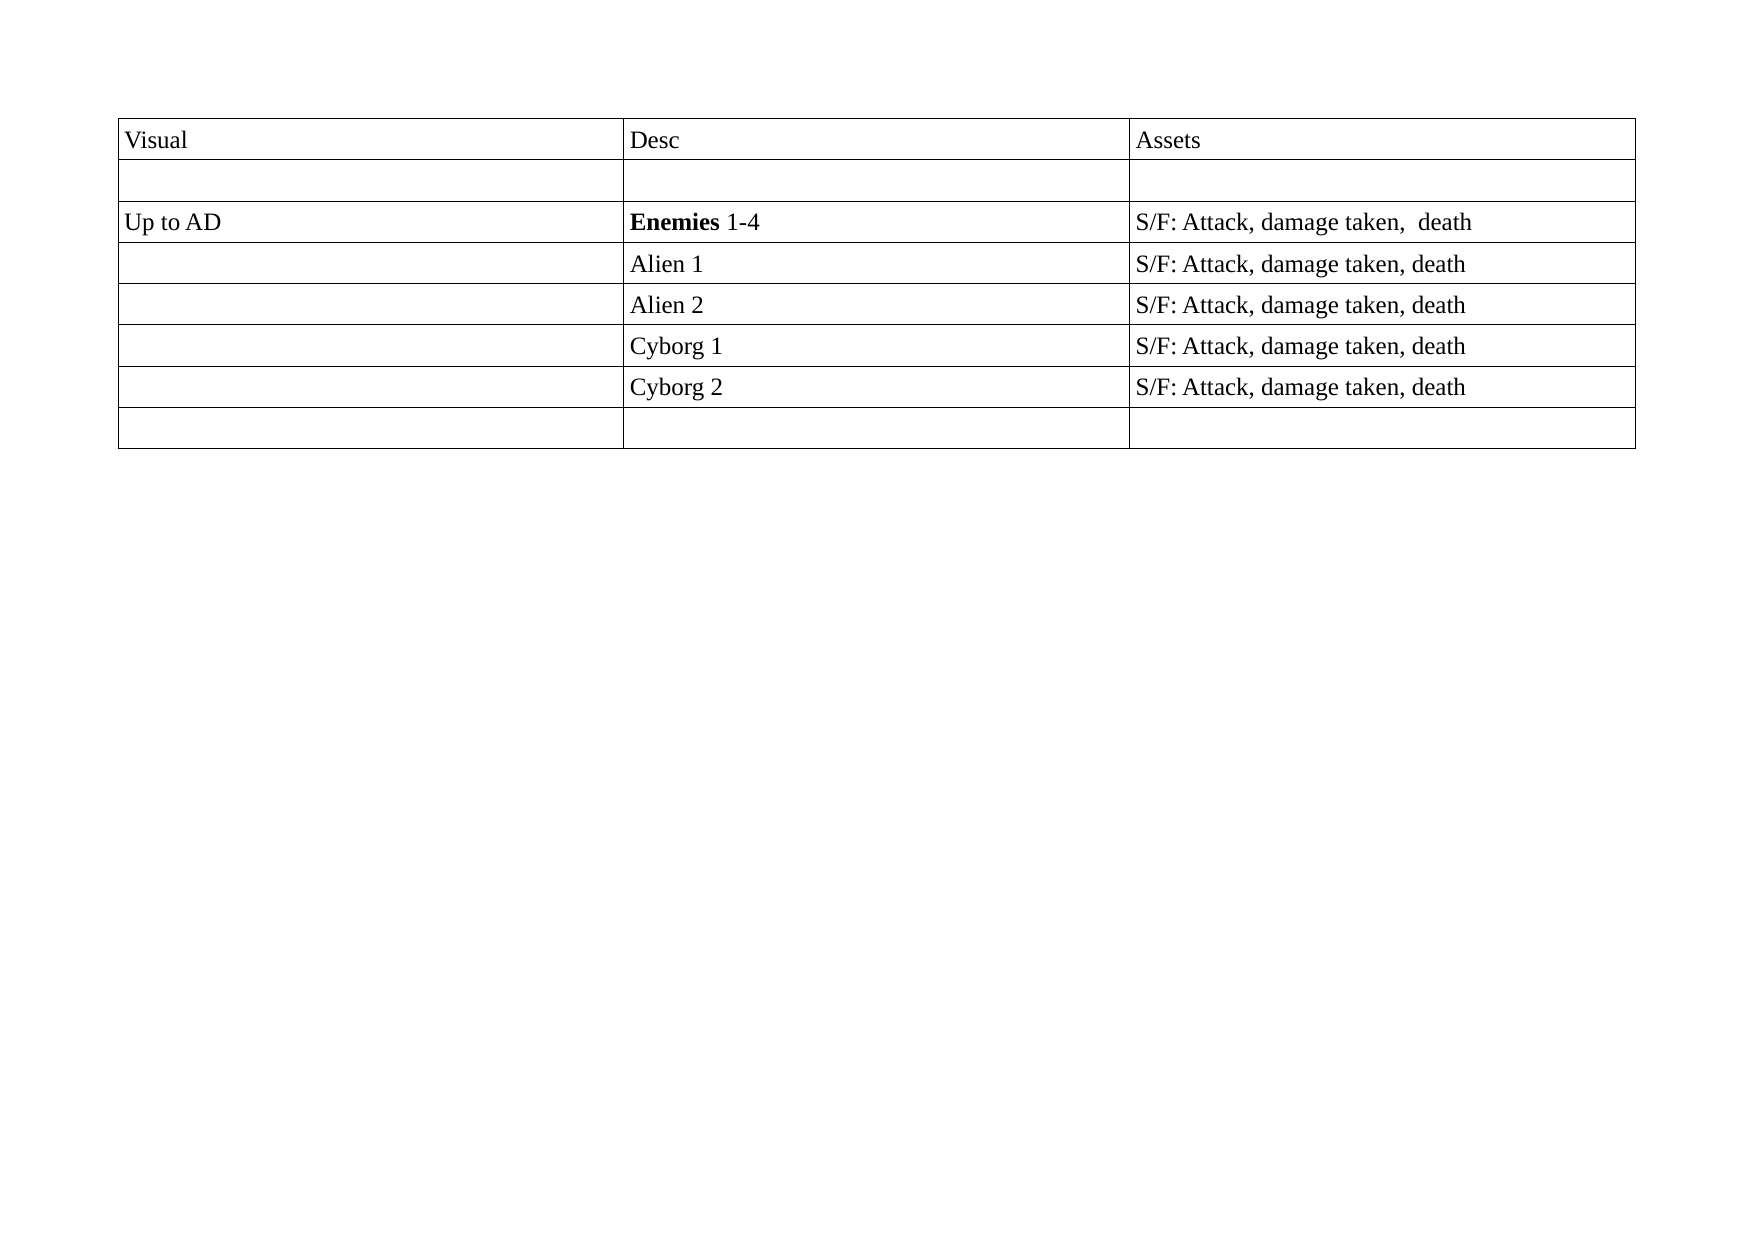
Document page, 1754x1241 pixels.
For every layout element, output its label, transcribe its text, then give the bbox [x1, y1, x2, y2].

table_header Desc [624, 119, 1129, 159]
table_cell [119, 243, 623, 283]
table_cell Alien 2 [624, 284, 1129, 324]
table_cell S/F: Attack, damage taken, death [1130, 202, 1635, 242]
table_cell Cyborg 2 [624, 367, 1129, 407]
table_cell [624, 160, 1129, 201]
table_cell S/F: Attack, damage taken, death [1130, 284, 1635, 324]
table_cell S/F: Attack, damage taken, death [1130, 243, 1635, 283]
table_cell S/F: Attack, damage taken, death [1130, 325, 1635, 366]
table_cell S/F: Attack, damage taken, death [1130, 367, 1635, 407]
table_cell [119, 408, 623, 448]
table_header Visual [119, 119, 623, 159]
table_cell Cyborg 1 [624, 325, 1129, 366]
table_header Assets [1130, 119, 1635, 159]
table_cell [1130, 408, 1635, 448]
table_cell [624, 408, 1129, 448]
table_cell [119, 160, 623, 201]
table_cell Alien 1 [624, 243, 1129, 283]
table_cell [119, 284, 623, 324]
table_cell [119, 367, 623, 407]
table_cell [119, 325, 623, 366]
table_cell Up to AD [119, 202, 623, 242]
table_cell [1130, 160, 1635, 201]
table_cell Enemies 1-4 [624, 202, 1129, 242]
